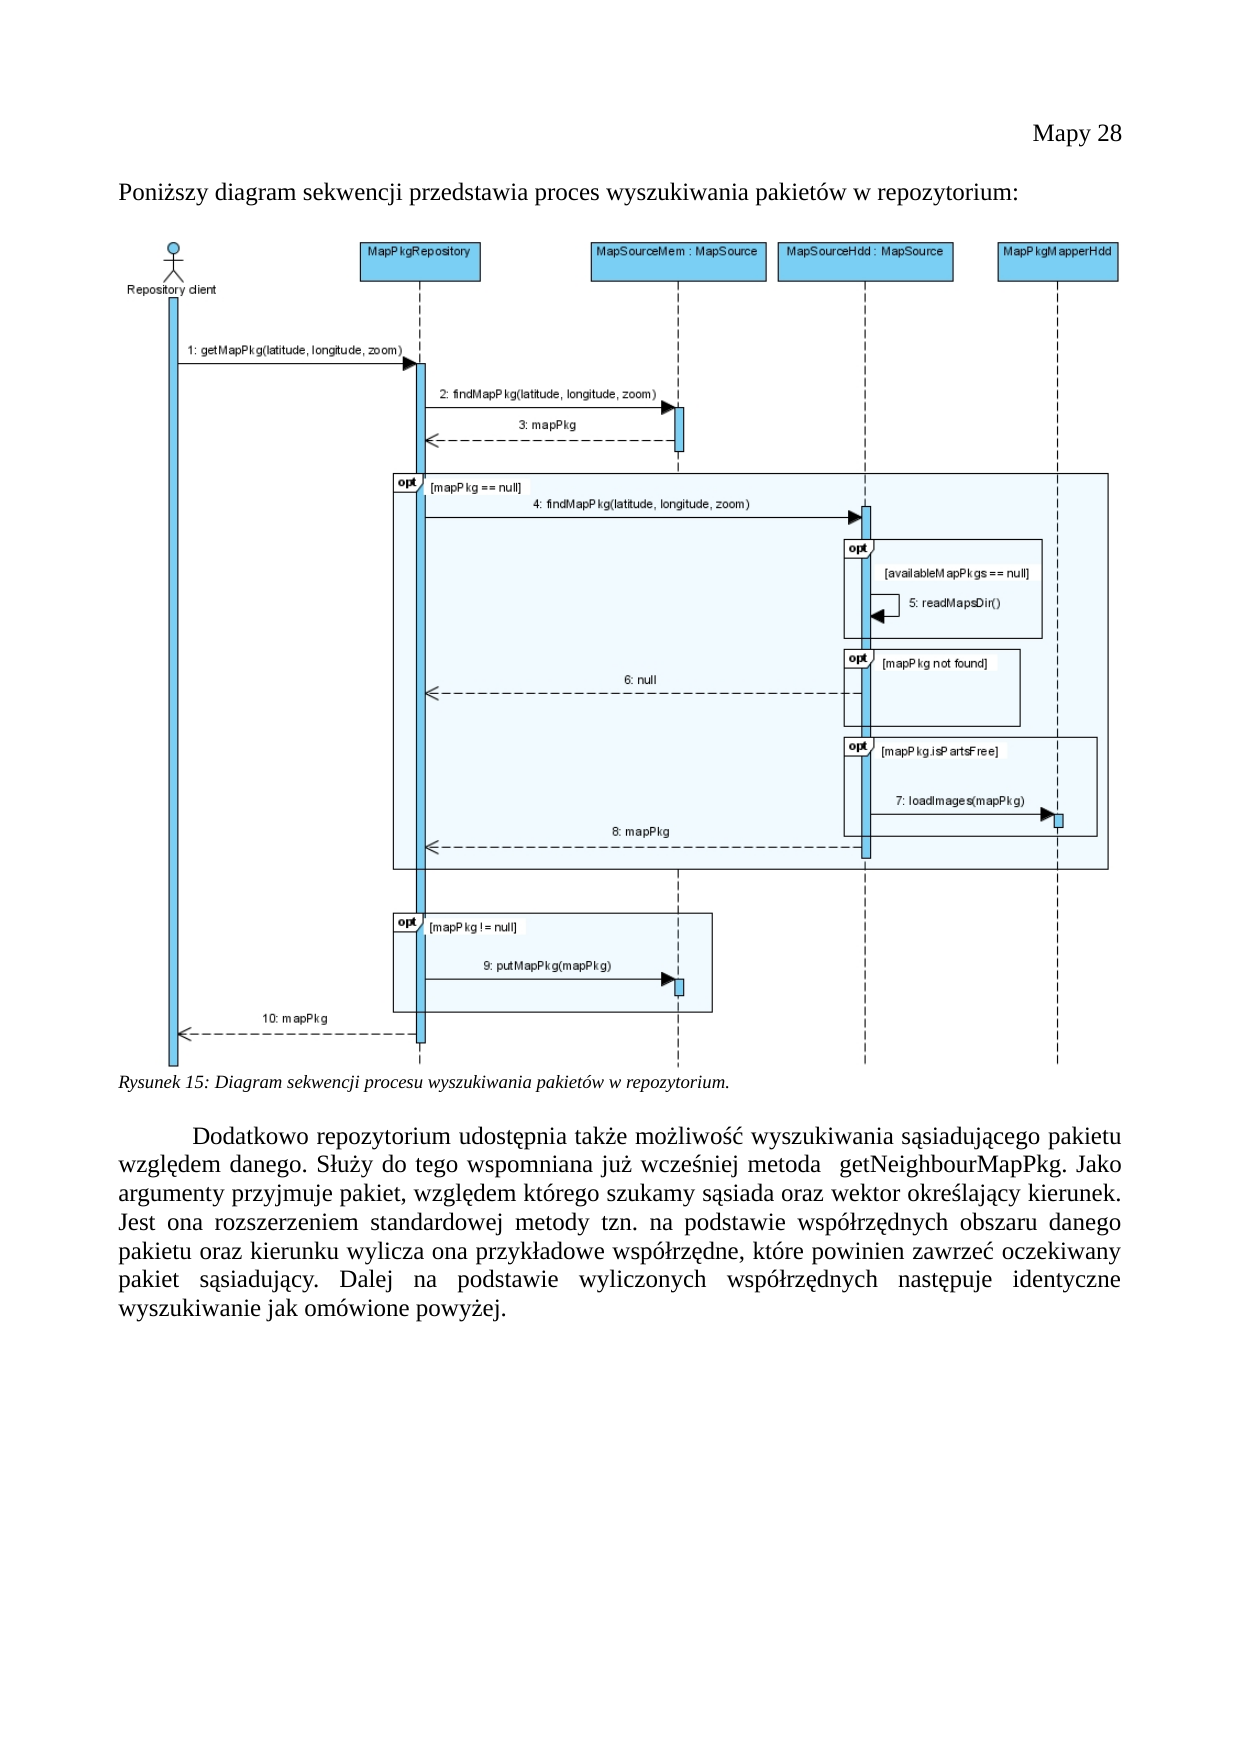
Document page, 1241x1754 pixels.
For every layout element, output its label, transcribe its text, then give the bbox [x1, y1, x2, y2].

text Dodatkowo repozytorium udostępnia także możliwość wyszukiwania sąsiadującego pakietu względem danego. Służy do tego wspomniana już wcześniej metoda getNeighbourMapPkg. Jako argumenty przyjmuje pakiet, względem którego szukamy sąsiada oraz wektor określający kierunek. Jest ona rozszerzeniem standardowej metody tzn. na podstawie współrzędnych obszaru danego pakietu oraz kierunku wylicza ona przykładowe współrzędne, które powinien zawrzeć oczekiwany pakiet sąsiadujący. Dalej na podstawie wyliczonych współrzędnych następuje identyczne wyszukiwanie jak omówione powyżej. [118, 1121, 1122, 1322]
text Rysunek 15: Diagram sekwencji procesu wyszukiwania pakietów w repozytorium. [118, 1071, 1122, 1092]
picture [118, 240, 1123, 1071]
text [118, 228, 1122, 240]
text Poniższy diagram sekwencji przedstawia proces wyszukiwania pakietów w repozytorium: [118, 177, 1122, 206]
